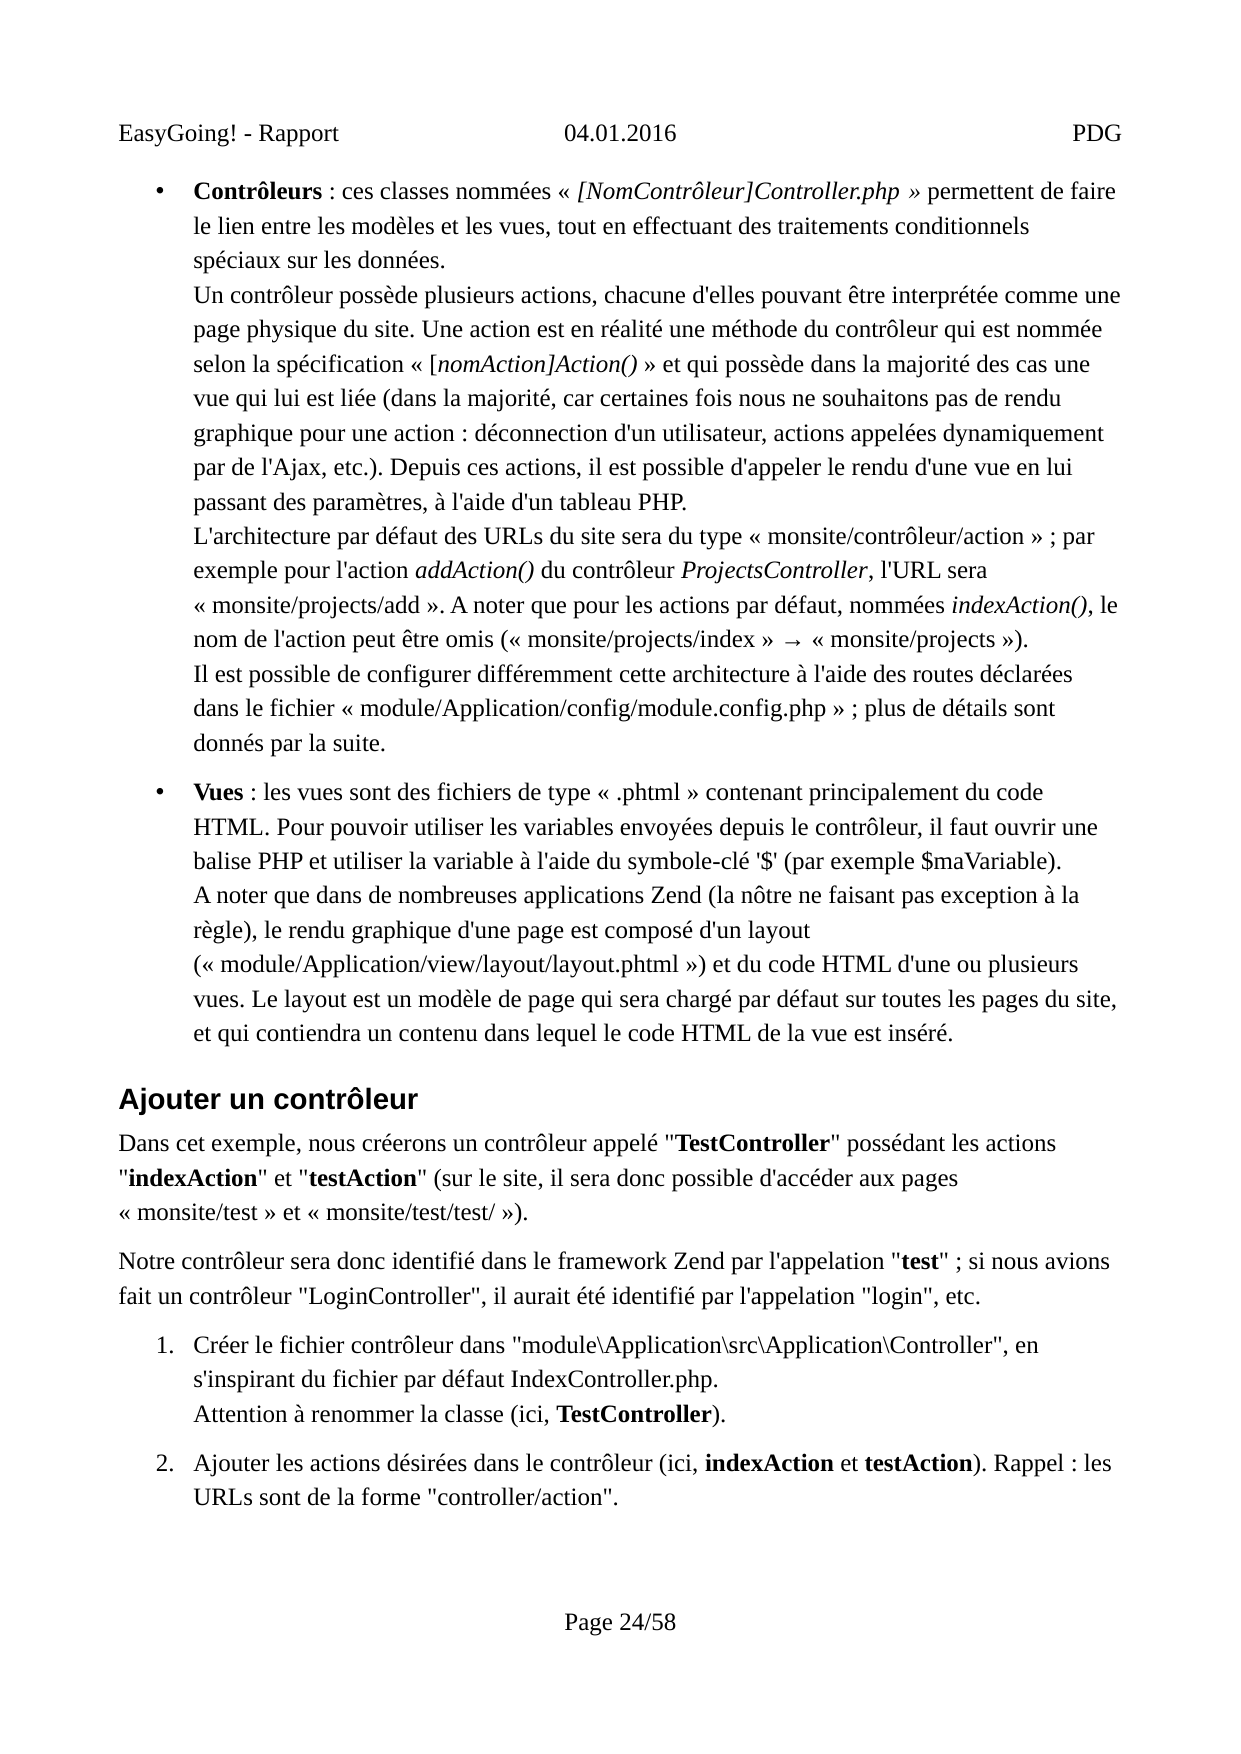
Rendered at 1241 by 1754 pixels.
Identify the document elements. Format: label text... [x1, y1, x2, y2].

subtitle Ajouter un contrôleur [118, 1082, 1122, 1116]
list Ajouter les actions désirées dans le contrôleur (ici, indexAction et testAction). Rappel : les URLs sont de la forme "controller/action". [156, 1448, 1122, 1511]
text Notre contrôleur sera donc identifié dans le framework Zend par l'appelation "test" ; si nous avions fait un contrôleur "LoginController", il aurait été identifié par l'appelation "login", etc. [118, 1246, 1122, 1309]
list Créer le fichier contrôleur dans "module\Application\src\Application\Controller", en s'inspirant du fichier par défaut IndexController.php. Attention à renommer la classe (ici, TestController). [156, 1330, 1122, 1428]
list Vues : les vues sont des fichiers de type « .phtml » contenant principalement du code HTML. Pour pouvoir utiliser les variables envoyées depuis le contrôleur, il faut ouvrir une balise PHP et utiliser la variable à l'aide du symbole-clé '$' (par exemple $maVariable). A noter que dans de nombreuses applications Zend (la nôtre ne faisant pas exception à la règle), le rendu graphique d'une page est composé d'un layout (« module/Application/view/layout/layout.phtml ») et du code HTML d'une ou plusieurs vues. Le layout est un modèle de page qui sera chargé par défaut sur toutes les pages du site, et qui contiendra un contenu dans lequel le code HTML de la vue est inséré. [156, 777, 1122, 1047]
text Dans cet exemple, nous créerons un contrôleur appelé "TestController" possédant les actions "indexAction" et "testAction" (sur le site, il sera donc possible d'accéder aux pages « monsite/test » et « monsite/test/test/ »). [118, 1128, 1122, 1226]
list Contrôleurs : ces classes nommées « [NomContrôleur]Controller.php » permettent de faire le lien entre les modèles et les vues, tout en effectuant des traitements conditionnels spéciaux sur les données. Un contrôleur possède plusieurs actions, chacune d'elles pouvant être interprétée comme une page physique du site. Une action est en réalité une méthode du contrôleur qui est nommée selon la spécification « [nomAction]Action() » et qui possède dans la majorité des cas une vue qui lui est liée (dans la majorité, car certaines fois nous ne souhaitons pas de rendu graphique pour une action : déconnection d'un utilisateur, actions appelées dynamiquement par de l'Ajax, etc.). Depuis ces actions, il est possible d'appeler le rendu d'une vue en lui passant des paramètres, à l'aide d'un tableau PHP. L'architecture par défaut des URLs du site sera du type « monsite/contrôleur/action » ; par exemple pour l'action addAction() du contrôleur ProjectsController, l'URL sera « monsite/projects/add ». A noter que pour les actions par défaut, nommées indexAction(), le nom de l'action peut être omis (« monsite/projects/index » → « monsite/projects »). Il est possible de configurer différemment cette architecture à l'aide des routes déclarées dans le fichier « module/Application/config/module.config.php » ; plus de détails sont donnés par la suite. [156, 176, 1122, 757]
